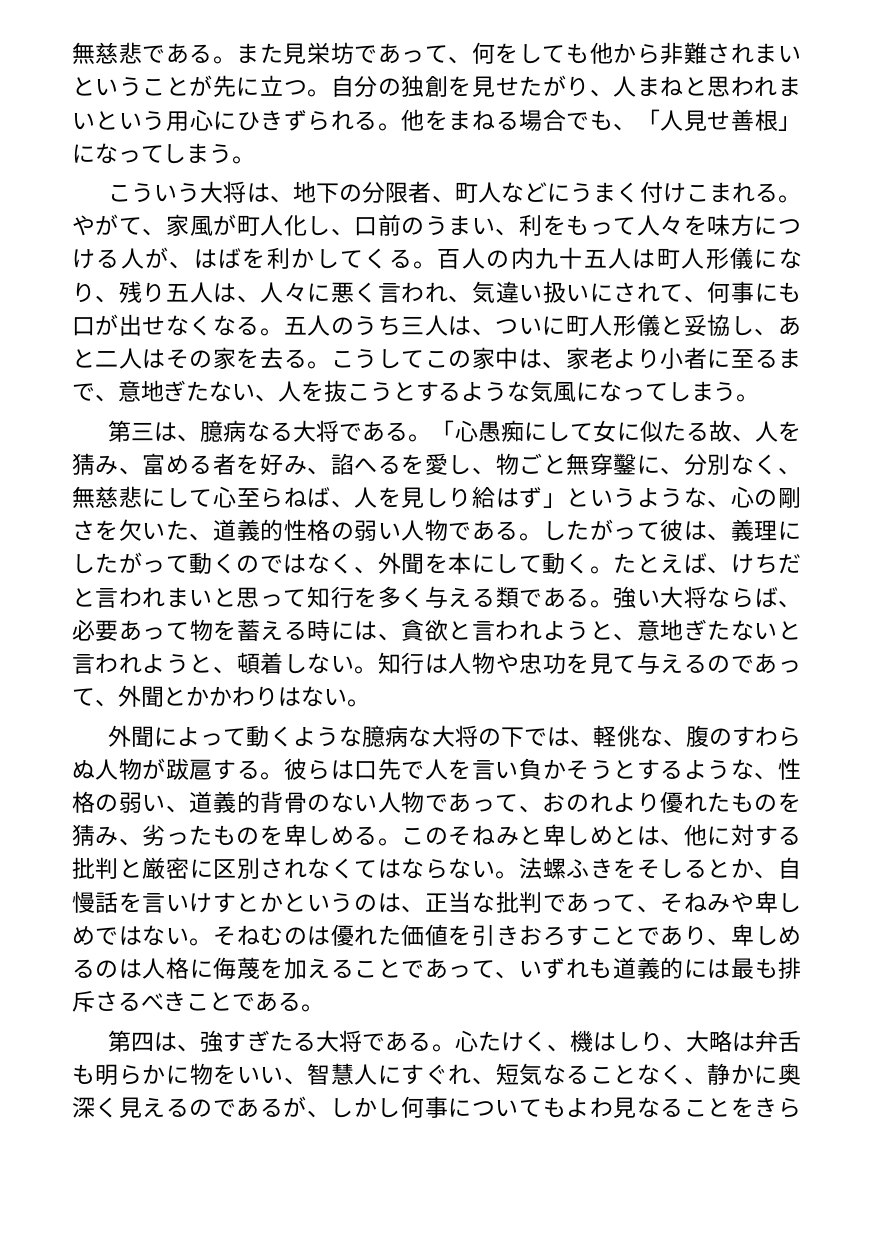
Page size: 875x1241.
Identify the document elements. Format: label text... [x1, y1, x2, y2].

text こういう大将は、地下の分限者、町人などにうまく付けこまれる。やがて、家風が町人化し、口前のうまい、利をもって人々を味方につける人が、はばを利かしてくる。百人の内九十五人は町人形儀になり、残り五人は、人々に悪く言われ、気違い扱いにされて、何事にも口が出せなくなる。五人のうち三人は、ついに町人形儀と妥協し、あと二人はその家を去る。こうしてこの家中は、家老より小者に至るまで、意地ぎたない、人を抜こうとするような気風になってしまう。 [72, 175, 802, 407]
text 外聞によって動くような臆病な大将の下では、軽佻な、腹のすわらぬ人物が跋扈する。彼らは口先で人を言い負かそうとするような、性格の弱い、道義的背骨のない人物であって、おのれより優れたものを猜み、劣ったものを卑しめる。このそねみと卑しめとは、他に対する批判と厳密に区別されなくてはならない。法螺ふきをそしるとか、自慢話を言いけすとかというのは、正当な批判であって、そねみや卑しめではない。そねむのは優れた価値を引きおろすことであり、卑しめるのは人格に侮蔑を加えることであって、いずれも道義的には最も排斥さるべきことである。 [72, 718, 802, 1017]
text 無慈悲である。また見栄坊であって、何をしても他から非難されまいということが先に立つ。自分の独創を見せたがり、人まねと思われまいという用心にひきずられる。他をまねる場合でも、「人見せ善根」になってしまう。 [72, 36, 802, 169]
text 第三は、臆病なる大将である。「心愚痴にして女に似たる故、人を猜み、富める者を好み、諂へるを愛し、物ごと無穿鑿に、分別なく、無慈悲にして心至らねば、人を見しり給はず」というような、心の剛さを欠いた、道義的性格の弱い人物である。したがって彼は、義理にしたがって動くのではなく、外聞を本にして動く。たとえば、けちだと言われまいと思って知行を多く与える類である。強い大将ならば、必要あって物を蓄える時には、貪欲と言われようと、意地ぎたないと言われようと、頓着しない。知行は人物や忠功を見て与えるのであって、外聞とかかわりはない。 [72, 413, 802, 712]
text 第四は、強すぎたる大将である。心たけく、機はしり、大略は弁舌も明らかに物をいい、智慧人にすぐれ、短気なることなく、静かに奥深く見えるのであるが、しかし何事についてもよわ見なることをきら [72, 1023, 802, 1123]
